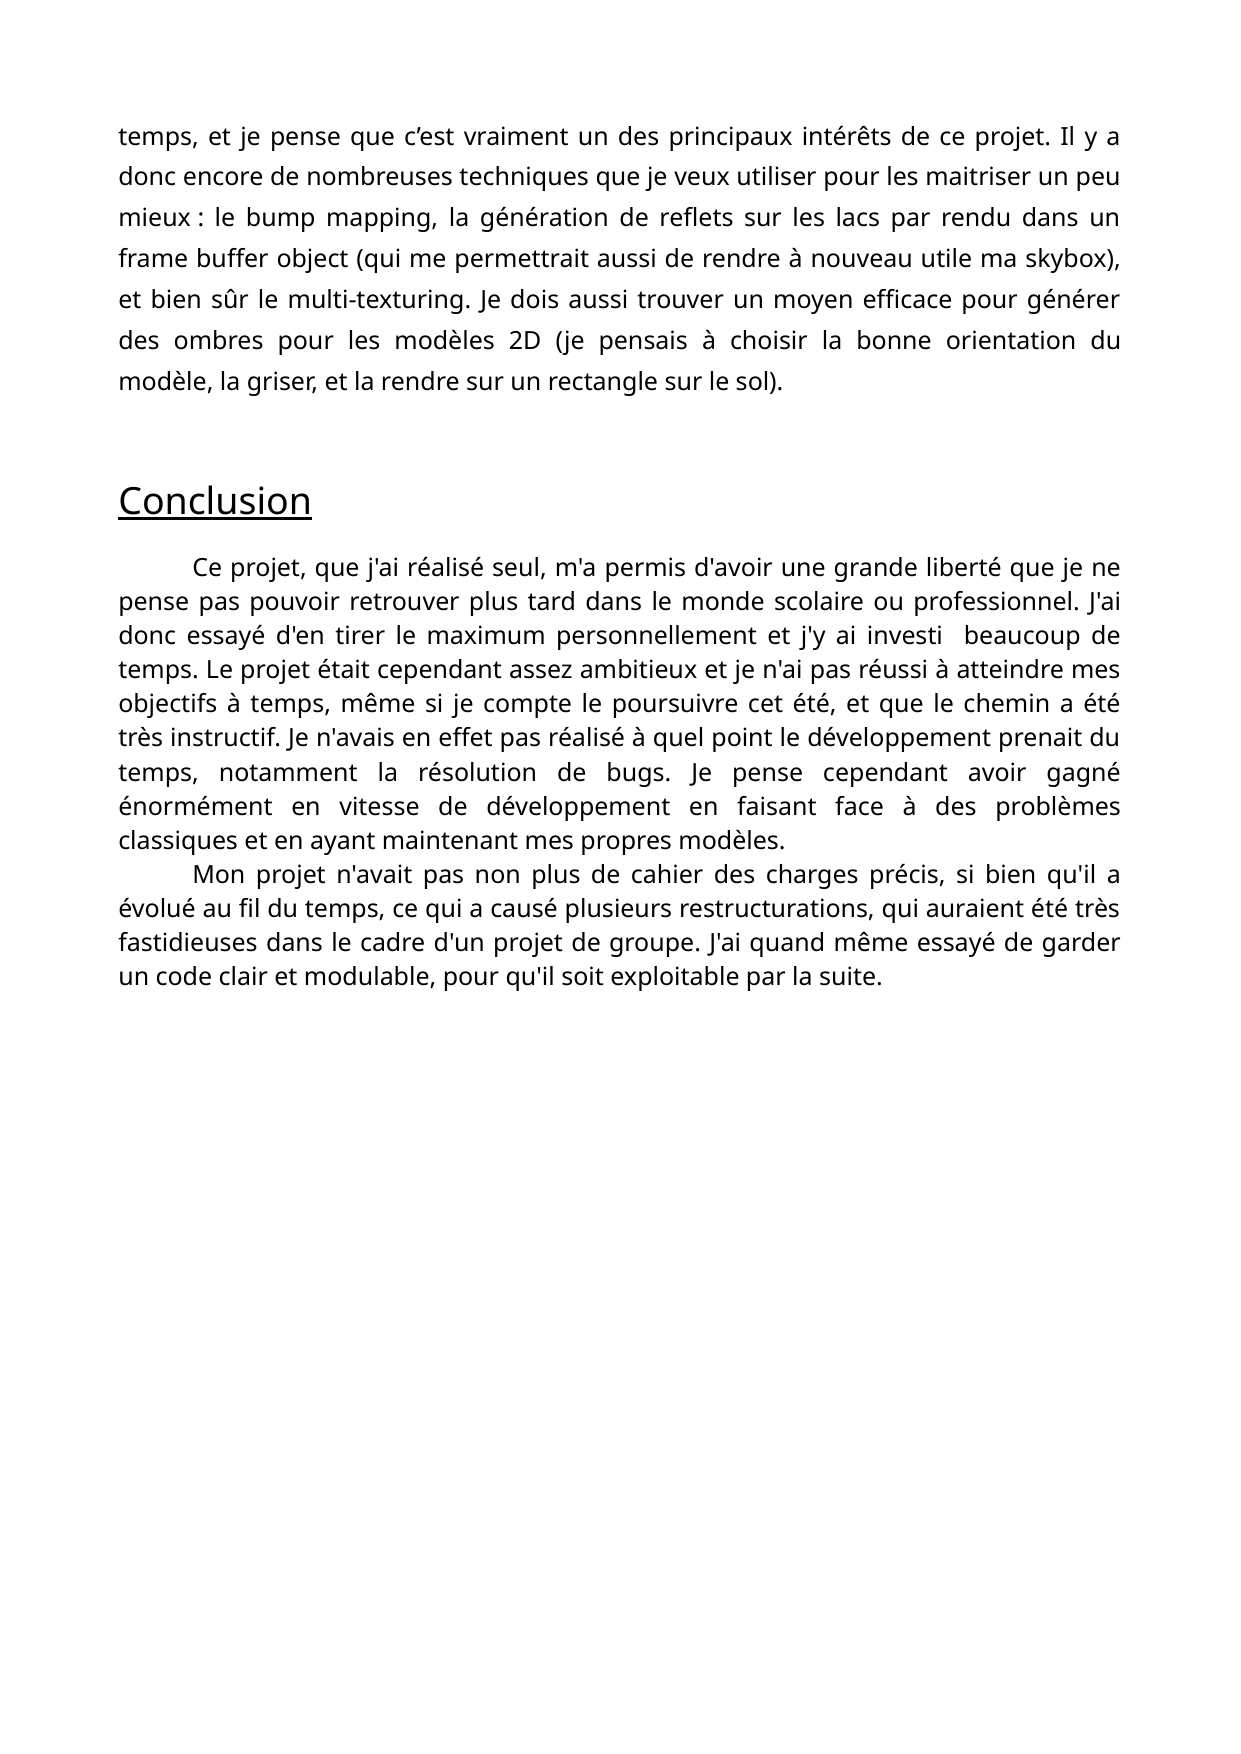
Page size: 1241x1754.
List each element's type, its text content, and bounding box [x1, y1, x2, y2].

text Conclusion [118, 474, 1122, 525]
text Ce projet, que j'ai réalisé seul, m'a permis d'avoir une grande liberté que je ne pense pas pouvoir retrouver plus tard dans le monde scolaire ou professionnel. J'ai donc essayé d'en tirer le maximum personnellement et j'y ai investi beaucoup de temps. Le projet était cependant assez ambitieux et je n'ai pas réussi à atteindre mes objectifs à temps, même si je compte le poursuivre cet été, et que le chemin a été très instructif. Je n'avais en effet pas réalisé à quel point le développement prenait du temps, notamment la résolution de bugs. Je pense cependant avoir gagné énormément en vitesse de développement en faisant face à des problèmes classiques et en ayant maintenant mes propres modèles. [118, 550, 1122, 856]
text temps, et je pense que c’est vraiment un des principaux intérêts de ce projet. Il y a donc encore de nombreuses techniques que je veux utiliser pour les maitriser un peu mieux : le bump mapping, la génération de reflets sur les lacs par rendu dans un frame buffer object (qui me permettrait aussi de rendre à nouveau utile ma skybox), et bien sûr le multi-texturing. Je dois aussi trouver un moyen efficace pour générer des ombres pour les modèles 2D (je pensais à choisir la bonne orientation du modèle, la griser, et la rendre sur un rectangle sur le sol). [118, 118, 1122, 397]
text Mon projet n'avait pas non plus de cahier des charges précis, si bien qu'il a évolué au fil du temps, ce qui a causé plusieurs restructurations, qui auraient été très fastidieuses dans le cadre d'un projet de groupe. J'ai quand même essayé de garder un code clair et modulable, pour qu'il soit exploitable par la suite. [118, 856, 1122, 993]
